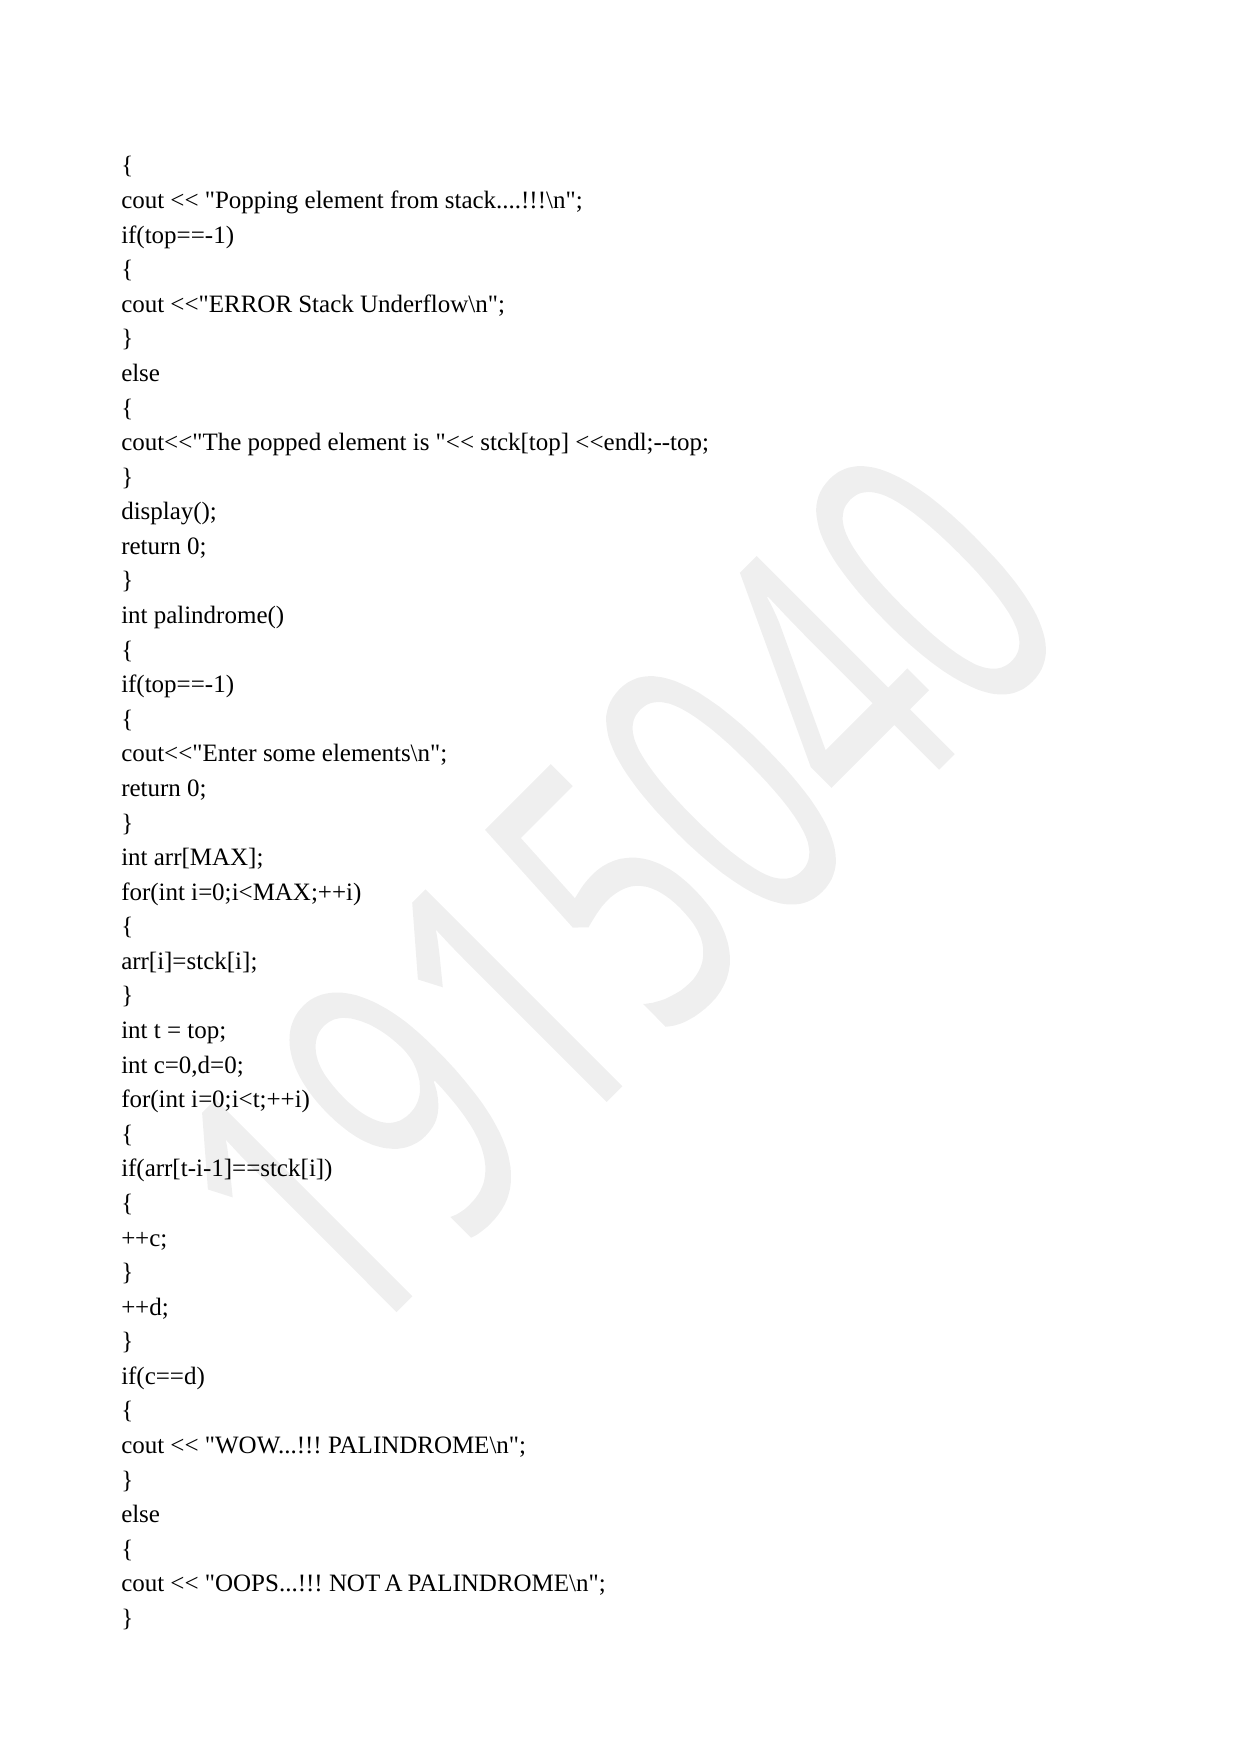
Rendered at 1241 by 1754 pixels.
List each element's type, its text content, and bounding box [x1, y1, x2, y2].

table_header int c=0,d=0; [118, 1047, 257, 1081]
table_header { [118, 1116, 148, 1151]
table_header } [118, 805, 148, 839]
table_header if(c==d) [118, 1358, 217, 1393]
table_header if(arr[t-i-1]==stck[i]) [228, 1151, 268, 1185]
table_header ++c; [118, 1220, 181, 1254]
table_header } [118, 1462, 148, 1496]
table_header cout << "Popping element from stack....!!!\n"; [118, 182, 595, 217]
table_header int arr[MAX]; [118, 839, 276, 874]
table_header { [118, 390, 148, 424]
table_header } [118, 1254, 148, 1289]
table_header return 0; [118, 770, 220, 805]
table_header else [118, 1496, 174, 1531]
table_header display(); [118, 494, 230, 528]
table_header ++d; [118, 1289, 182, 1323]
table_header if(top==-1) [118, 217, 246, 251]
table_header { [118, 909, 148, 943]
table_header } [118, 563, 148, 597]
table_header { [118, 1185, 148, 1220]
table_header for(int i=0;i<t;++i) [118, 1081, 318, 1116]
table_header cout <<"ERROR Stack Underflow\n"; [118, 286, 519, 321]
table_header if(arr[t-i-1]==stck[i]) [269, 1151, 341, 1185]
table_header { [118, 148, 148, 182]
table_header cout << "WOW...!!! PALINDROME\n"; [118, 1427, 539, 1462]
table_header { [118, 701, 148, 736]
table_header } [118, 321, 148, 355]
table_header return 0; [118, 528, 220, 563]
table_header { [118, 1393, 148, 1427]
table_header int t = top; [118, 1012, 238, 1047]
table_header else [118, 355, 174, 390]
table_header cout<<"The popped element is "<< stck[top] <<endl;--top; [118, 424, 719, 459]
table_header if(arr[t-i-1]==stck[i]) [118, 1151, 207, 1185]
table_header arr[i]=stck[i]; [118, 943, 267, 978]
table_header } [118, 978, 148, 1012]
table_header for(int i=0;i<MAX;++i) [118, 874, 371, 908]
table_header cout<<"Enter some elements\n"; [118, 736, 459, 770]
table_header } [118, 1600, 148, 1635]
table_header { [118, 1531, 148, 1566]
table_header } [118, 459, 148, 493]
table_header { [118, 632, 148, 666]
table_header } [118, 1324, 148, 1358]
table_header cout << "OOPS...!!! NOT A PALINDROME\n"; [118, 1566, 623, 1600]
table_header int palindrome() [118, 597, 297, 632]
table_header { [118, 251, 148, 286]
table_header int top, i; [236, 1151, 302, 1185]
table_header if(top==-1) [118, 666, 246, 701]
table_header int top, i; [204, 1151, 232, 1185]
